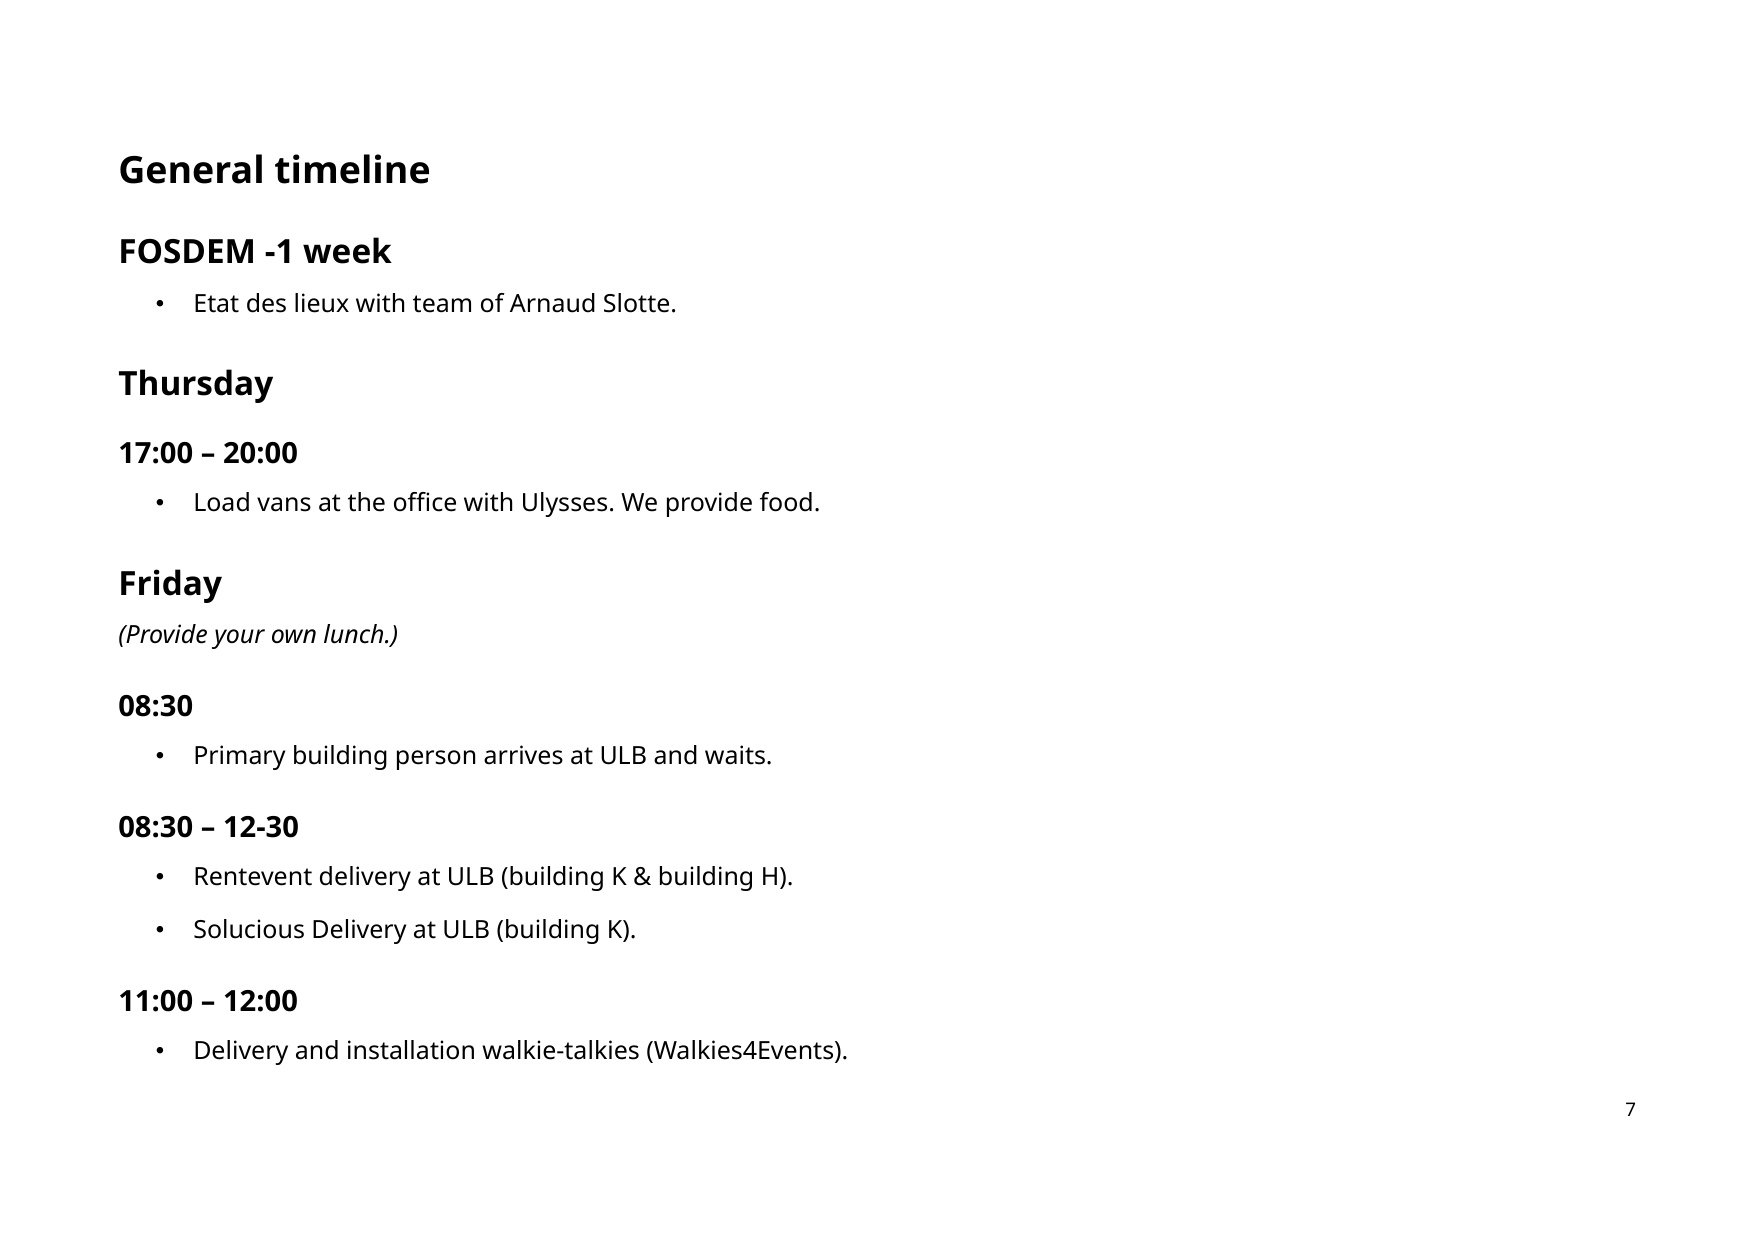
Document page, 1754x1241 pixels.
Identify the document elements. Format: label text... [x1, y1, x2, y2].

list Load vans at the office with Ulysses. We provide food. [156, 485, 1636, 519]
subtitle Thursday [118, 360, 1636, 405]
list Delivery and installation walkie-talkies (Walkies4Events). [156, 1032, 1636, 1067]
text (Provide your own lunch.) [118, 617, 1636, 651]
list Solucious Delivery at ULB (building K). [156, 912, 1636, 946]
list Etat des lieux with team of Arnaud Slotte. [156, 285, 1636, 319]
subtitle Friday [118, 559, 1636, 605]
list Primary building person arrives at ULB and waits. [156, 738, 1636, 772]
subtitle General timeline [118, 143, 1636, 194]
subtitle 11:00 – 12:00 [118, 980, 1636, 1020]
subtitle 08:30 [118, 686, 1636, 725]
subtitle 08:30 – 12-30 [118, 806, 1636, 846]
subtitle FOSDEM -1 week [118, 227, 1636, 273]
subtitle 17:00 – 20:00 [118, 432, 1636, 472]
list Rentevent delivery at ULB (building K & building H). [156, 858, 1636, 892]
